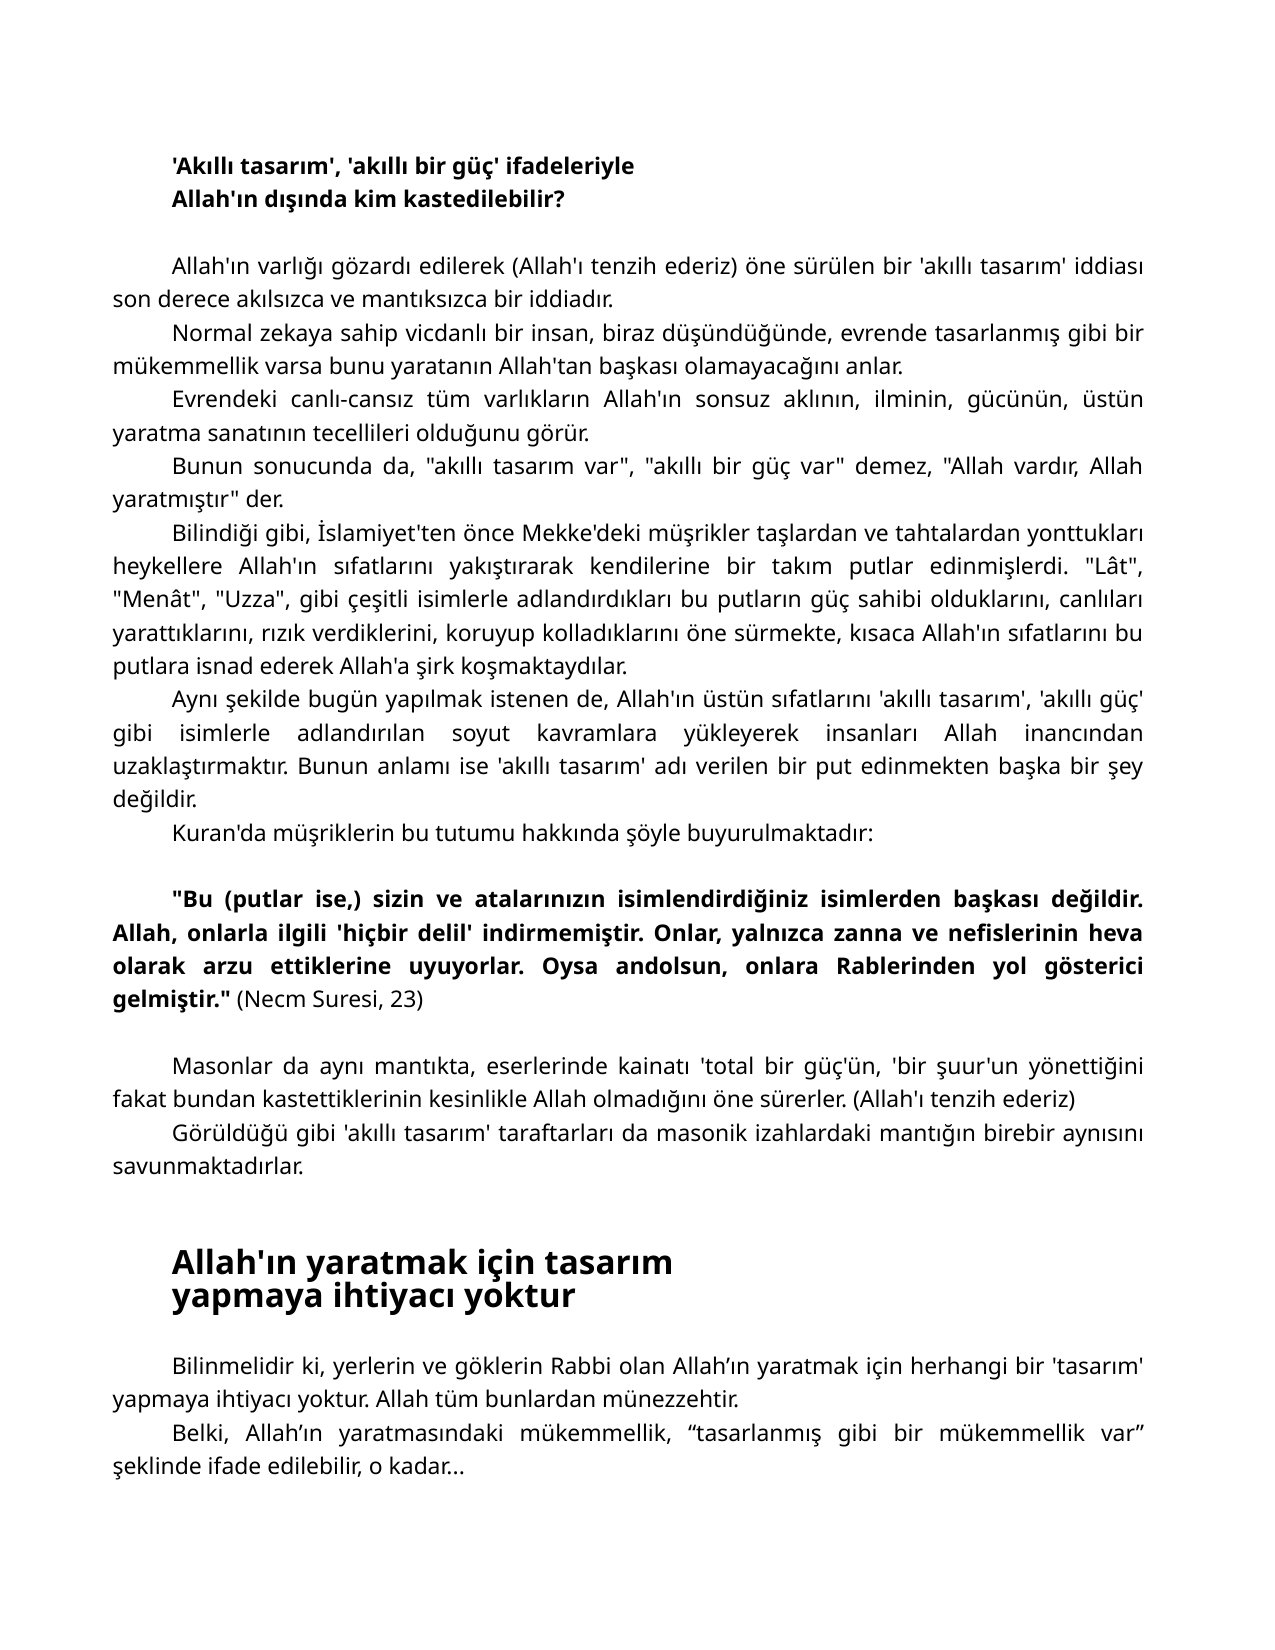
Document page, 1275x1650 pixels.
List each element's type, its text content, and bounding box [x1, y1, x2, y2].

text Bilinmelidir ki, yerlerin ve göklerin Rabbi olan Allah’ın yaratmak için herhangi bir 'tasarım' yapmaya ihtiyacı yoktur. Allah tüm bunlardan münezzehtir. [112, 1348, 1145, 1414]
text Masonlar da aynı mantıkta, eserlerinde kainatı 'total bir güç'ün, 'bir şuur'un yönettiğini fakat bundan kastettiklerinin kesinlikle Allah olmadığını öne sürerler. (Allah'ı tenzih ederiz) [112, 1048, 1145, 1114]
text Bunun sonucunda da, "akıllı tasarım var", "akıllı bir güç var" demez, "Allah vardır, Allah yaratmıştır" der. [112, 448, 1145, 514]
text Evrendeki canlı-cansız tüm varlıkların Allah'ın sonsuz aklının, ilminin, gücünün, üstün yaratma sanatının tecellileri olduğunu görür. [112, 381, 1145, 448]
text Aynı şekilde bugün yapılmak istenen de, Allah'ın üstün sıfatlarını 'akıllı tasarım', 'akıllı güç' gibi isimlerle adlandırılan soyut kavramlara yükleyerek insanları Allah inancından uzaklaştırmaktır. Bunun anlamı ise 'akıllı tasarım' adı verilen bir put edinmekten başka bir şey değildir. [112, 681, 1145, 814]
text Bilindiği gibi, İslamiyet'ten önce Mekke'deki müşrikler taşlardan ve tahtalardan yonttukları heykellere Allah'ın sıfatlarını yakıştırarak kendilerine bir takım putlar edinmişlerdi. "Lât", "Menât", "Uzza", gibi çeşitli isimlerle adlandırdıkları bu putların güç sahibi olduklarını, canlıları yarattıklarını, rızık verdiklerini, koruyup kolladıklarını öne sürmekte, kısaca Allah'ın sıfatlarını bu putlara isnad ederek Allah'a şirk koşmaktaydılar. [112, 514, 1145, 681]
text Belki, Allah’ın yaratmasındaki mükemmellik, “tasarlanmış gibi bir mükemmellik var” şeklinde ifade edilebilir, o kadar... [112, 1414, 1145, 1481]
text Allah'ın varlığı gözardı edilerek (Allah'ı tenzih ederiz) öne sürülen bir 'akıllı tasarım' iddiası son derece akılsızca ve mantıksızca bir iddiadır. [112, 248, 1145, 314]
text Allah'ın yaratmak için tasarım [112, 1248, 1145, 1281]
text Allah'ın dışında kim kastedilebilir? [112, 181, 1145, 214]
text Normal zekaya sahip vicdanlı bir insan, biraz düşündüğünde, evrende tasarlanmış gibi bir mükemmellik varsa bunu yaratanın Allah'tan başkası olamayacağını anlar. [112, 314, 1145, 381]
text yapmaya ihtiyacı yoktur [112, 1281, 1145, 1314]
text 'Akıllı tasarım', 'akıllı bir güç' ifadeleriyle [112, 148, 1145, 181]
text "Bu (putlar ise,) sizin ve atalarınızın isimlendirdiğiniz isimlerden başkası değildir. Allah, onlarla ilgili 'hiçbir delil' indirmemiştir. Onlar, yalnızca zanna ve nefislerinin heva olarak arzu ettiklerine uyuyorlar. Oysa andolsun, onlara Rablerinden yol gösterici gelmiştir." (Necm Suresi, 23) [112, 881, 1145, 1014]
text Kuran'da müşriklerin bu tutumu hakkında şöyle buyurulmaktadır: [112, 814, 1145, 848]
text Görüldüğü gibi 'akıllı tasarım' taraftarları da masonik izahlardaki mantığın birebir aynısını savunmaktadırlar. [112, 1114, 1145, 1181]
